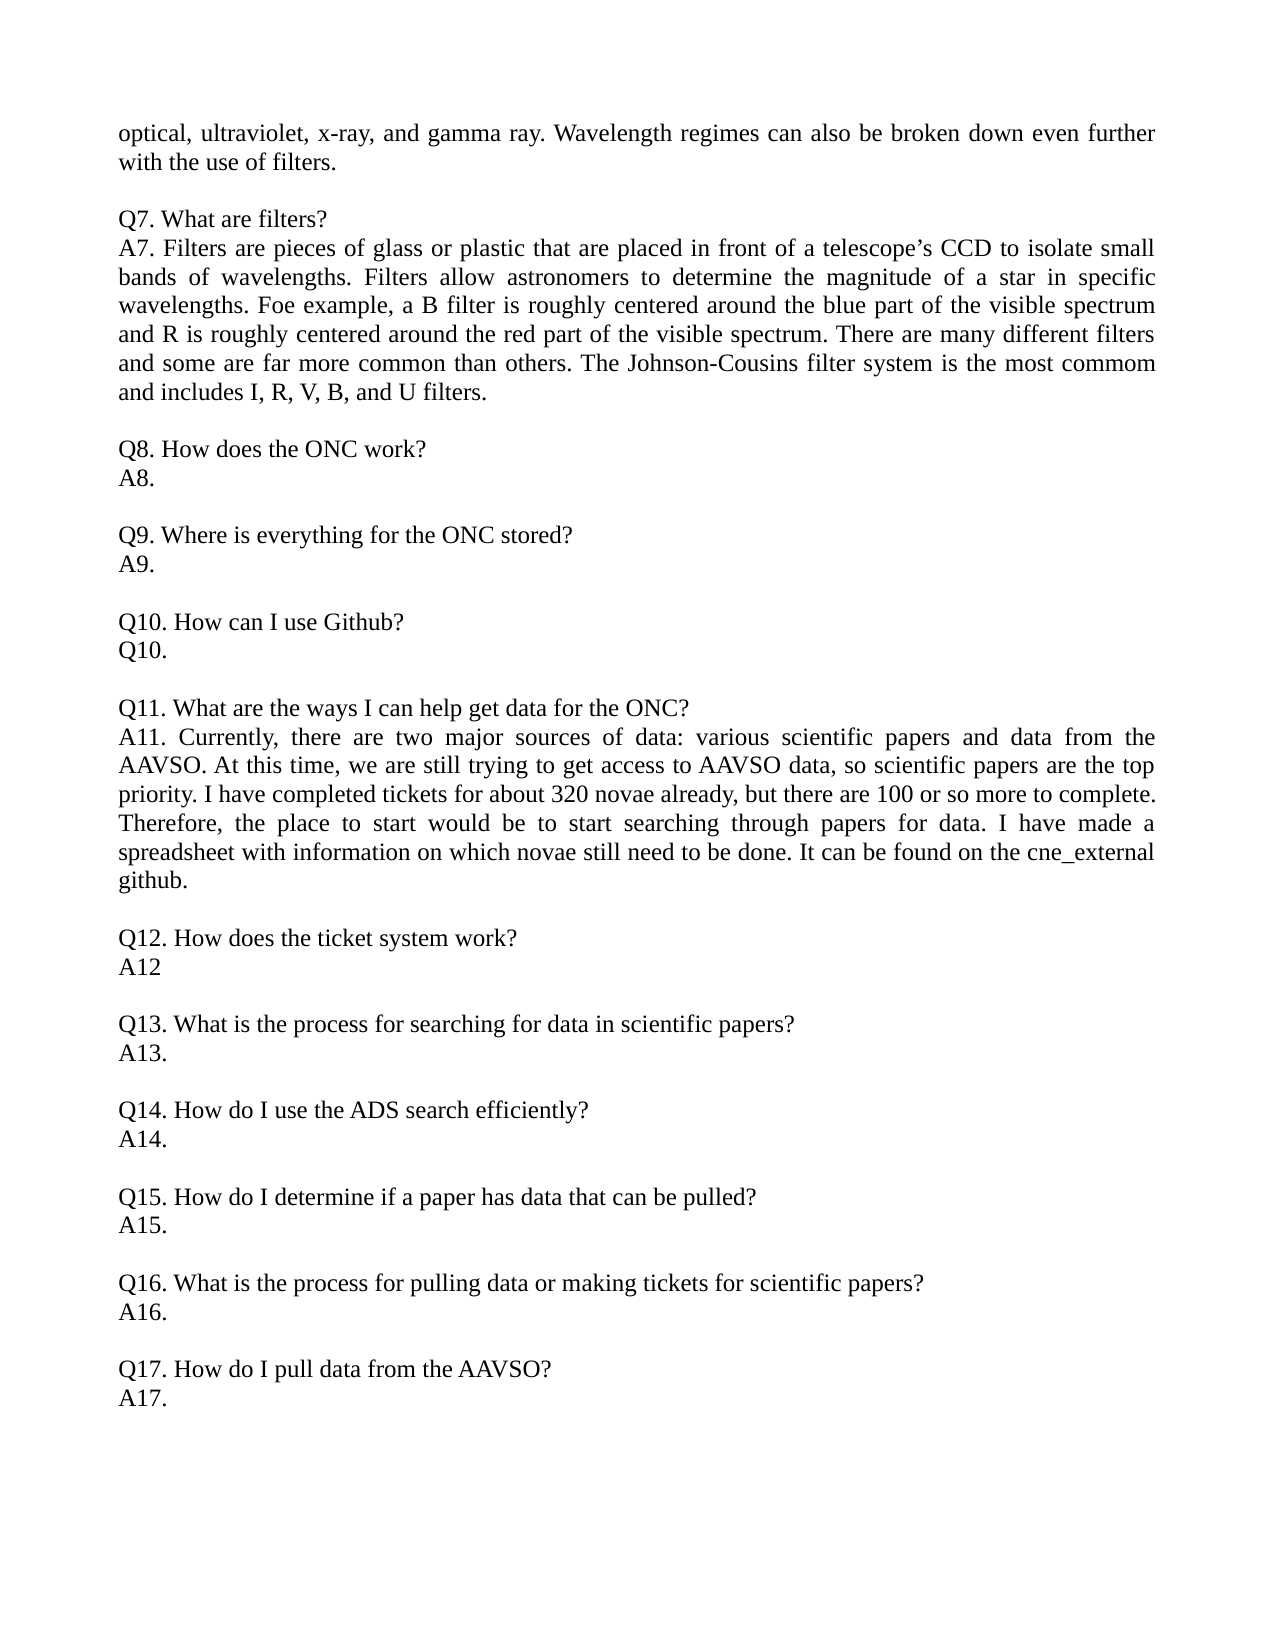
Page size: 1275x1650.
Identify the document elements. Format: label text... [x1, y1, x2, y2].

text Q16. What is the process for pulling data or making tickets for scientific papers? [118, 1268, 1157, 1297]
text A11. Currently, there are two major sources of data: various scientific papers and data from the AAVSO. At this time, we are still trying to get access to AAVSO data, so scientific papers are the top priority. I have completed tickets for about 320 novae already, but there are 100 or so more to complete. Therefore, the place to start would be to start searching through papers for data. I have made a spreadsheet with information on which novae still need to be done. It can be found on the cne_external github. [118, 722, 1157, 894]
text Q17. How do I pull data from the AAVSO? [118, 1354, 1157, 1383]
text Q13. What is the process for searching for data in scientific papers? [118, 1009, 1157, 1038]
text Q10. [118, 636, 1157, 664]
text A9. [118, 549, 1157, 578]
text Q10. How can I use Github? [118, 607, 1157, 636]
text Q11. What are the ways I can help get data for the ONC? [118, 693, 1157, 722]
text A15. [118, 1211, 1157, 1239]
text A7. Filters are pieces of glass or plastic that are placed in front of a telescope’s CCD to isolate small bands of wavelengths. Filters allow astronomers to determine the magnitude of a star in specific wavelengths. Foe example, a B filter is roughly centered around the blue part of the visible spectrum and R is roughly centered around the red part of the visible spectrum. There are many different filters and some are far more common than others. The Johnson-Cousins filter system is the most commom and includes I, R, V, B, and U filters. [118, 233, 1157, 406]
text Q14. How do I use the ADS search efficiently? [118, 1096, 1157, 1124]
text Q15. How do I determine if a paper has data that can be pulled? [118, 1182, 1157, 1211]
text A12 [118, 952, 1157, 981]
text A17. [118, 1383, 1157, 1412]
text Q7. What are filters? [118, 204, 1157, 233]
text Q8. How does the ONC work? [118, 434, 1157, 463]
text optical, ultraviolet, x-ray, and gamma ray. Wavelength regimes can also be broken down even further with the use of filters. [118, 118, 1157, 176]
text Q12. How does the ticket system work? [118, 923, 1157, 952]
text A14. [118, 1124, 1157, 1153]
text Q9. Where is everything for the ONC stored? [118, 521, 1157, 549]
text A13. [118, 1038, 1157, 1067]
text A8. [118, 463, 1157, 492]
text A16. [118, 1297, 1157, 1326]
